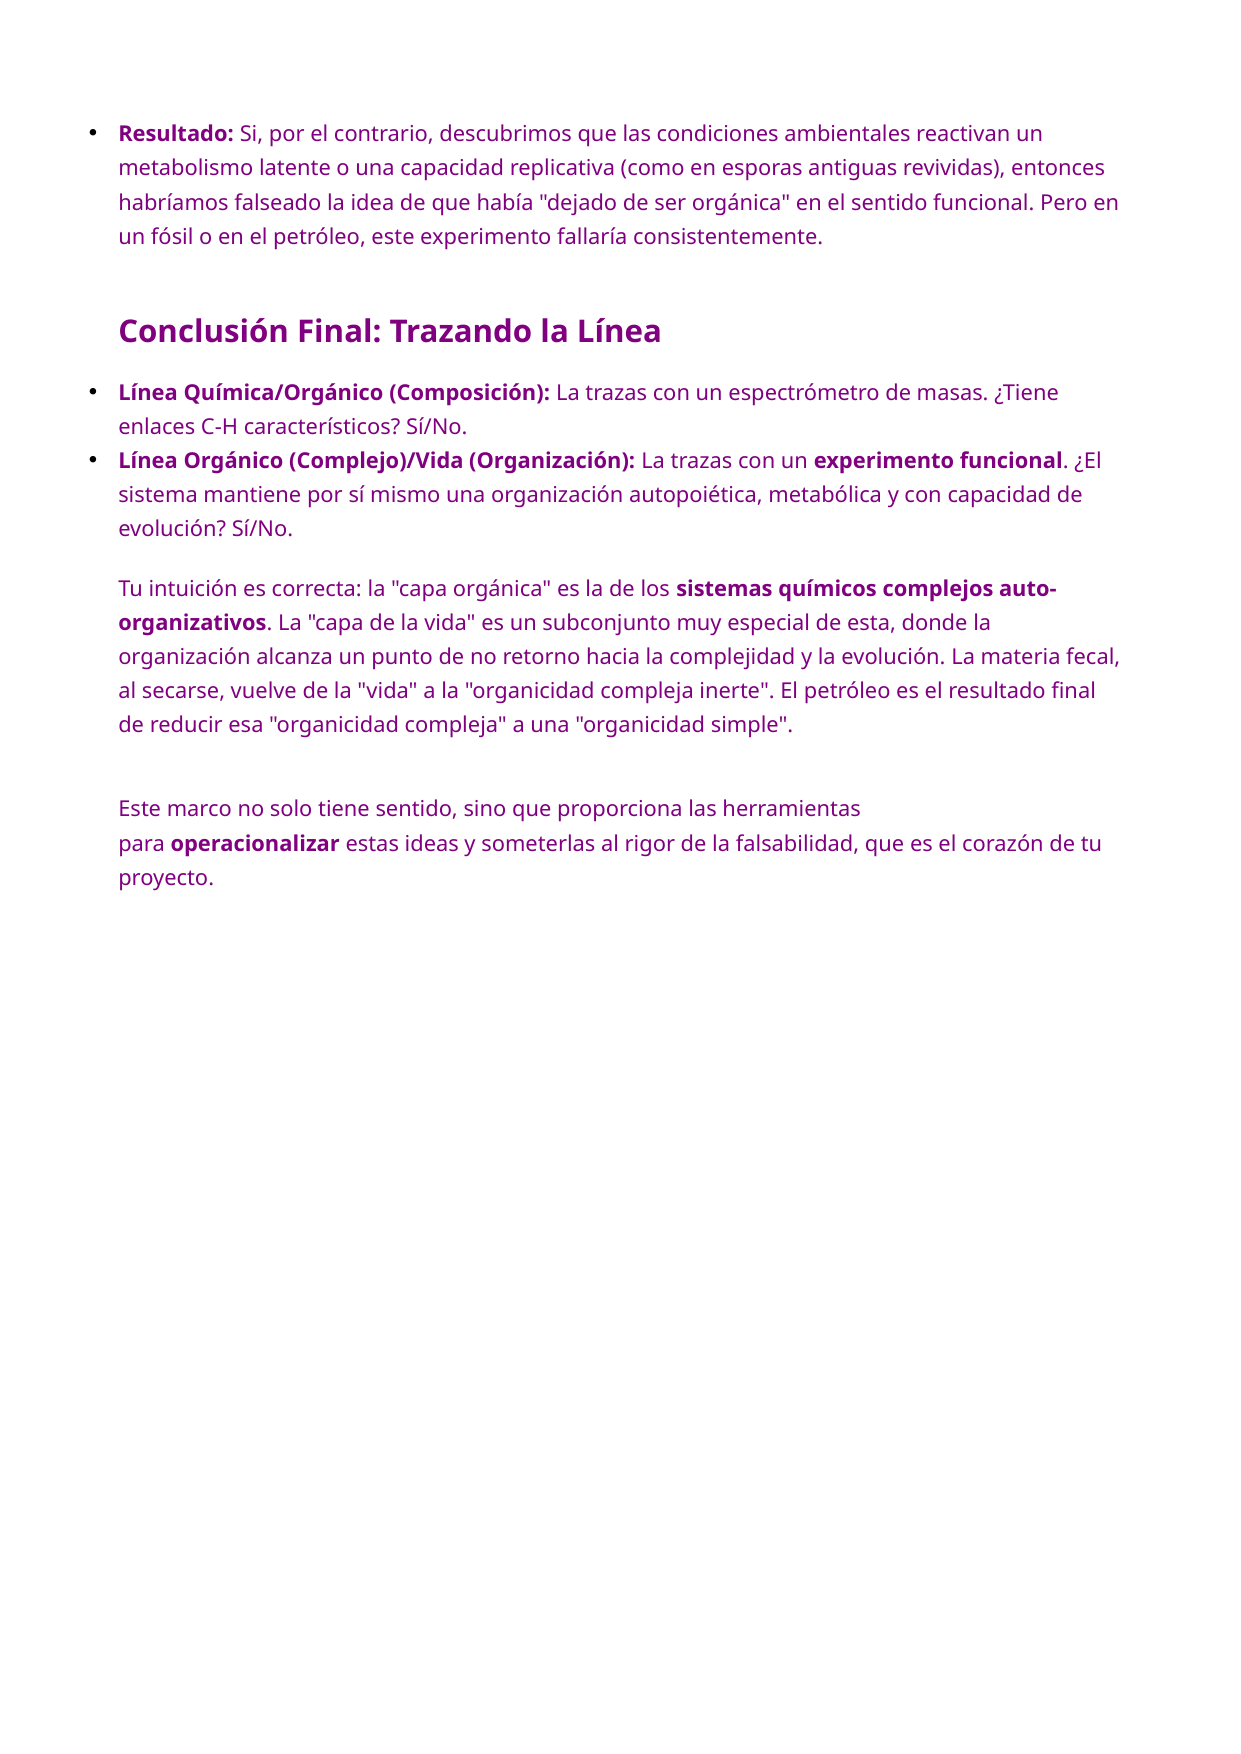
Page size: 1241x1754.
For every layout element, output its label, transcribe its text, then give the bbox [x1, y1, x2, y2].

text Tu intuición es correcta: la "capa orgánica" es la de los sistemas químicos complejos auto-organizativos. La "capa de la vida" es un subconjunto muy especial de esta, donde la organización alcanza un punto de no retorno hacia la complejidad y la evolución. La materia fecal, al secarse, vuelve de la "vida" a la "organicidad compleja inerte". El petróleo es el resultado final de reducir esa "organicidad compleja" a una "organicidad simple". [118, 572, 1122, 739]
text Este marco no solo tiene sentido, sino que proporciona las herramientas para operacionalizar estas ideas y someterlas al rigor de la falsabilidad, que es el corazón de tu proyecto. [118, 793, 1122, 891]
list Resultado: Si, por el contrario, descubrimos que las condiciones ambientales reactivan un metabolismo latente o una capacidad replicativa (como en esporas antiguas revividas), entonces habríamos falseado la idea de que había "dejado de ser orgánica" en el sentido funcional. Pero en un fósil o en el petróleo, este experimento fallaría consistentemente. [118, 118, 1122, 250]
subtitle Conclusión Final: Trazando la Línea [118, 305, 1122, 352]
list Línea Química/Orgánico (Composición): La trazas con un espectrómetro de masas. ¿Tiene enlaces C-H característicos? Sí/No. [118, 377, 1122, 441]
list Línea Orgánico (Complejo)/Vida (Organización): La trazas con un experimento funcional. ¿El sistema mantiene por sí mismo una organización autopoiética, metabólica y con capacidad de evolución? Sí/No. [118, 445, 1122, 543]
